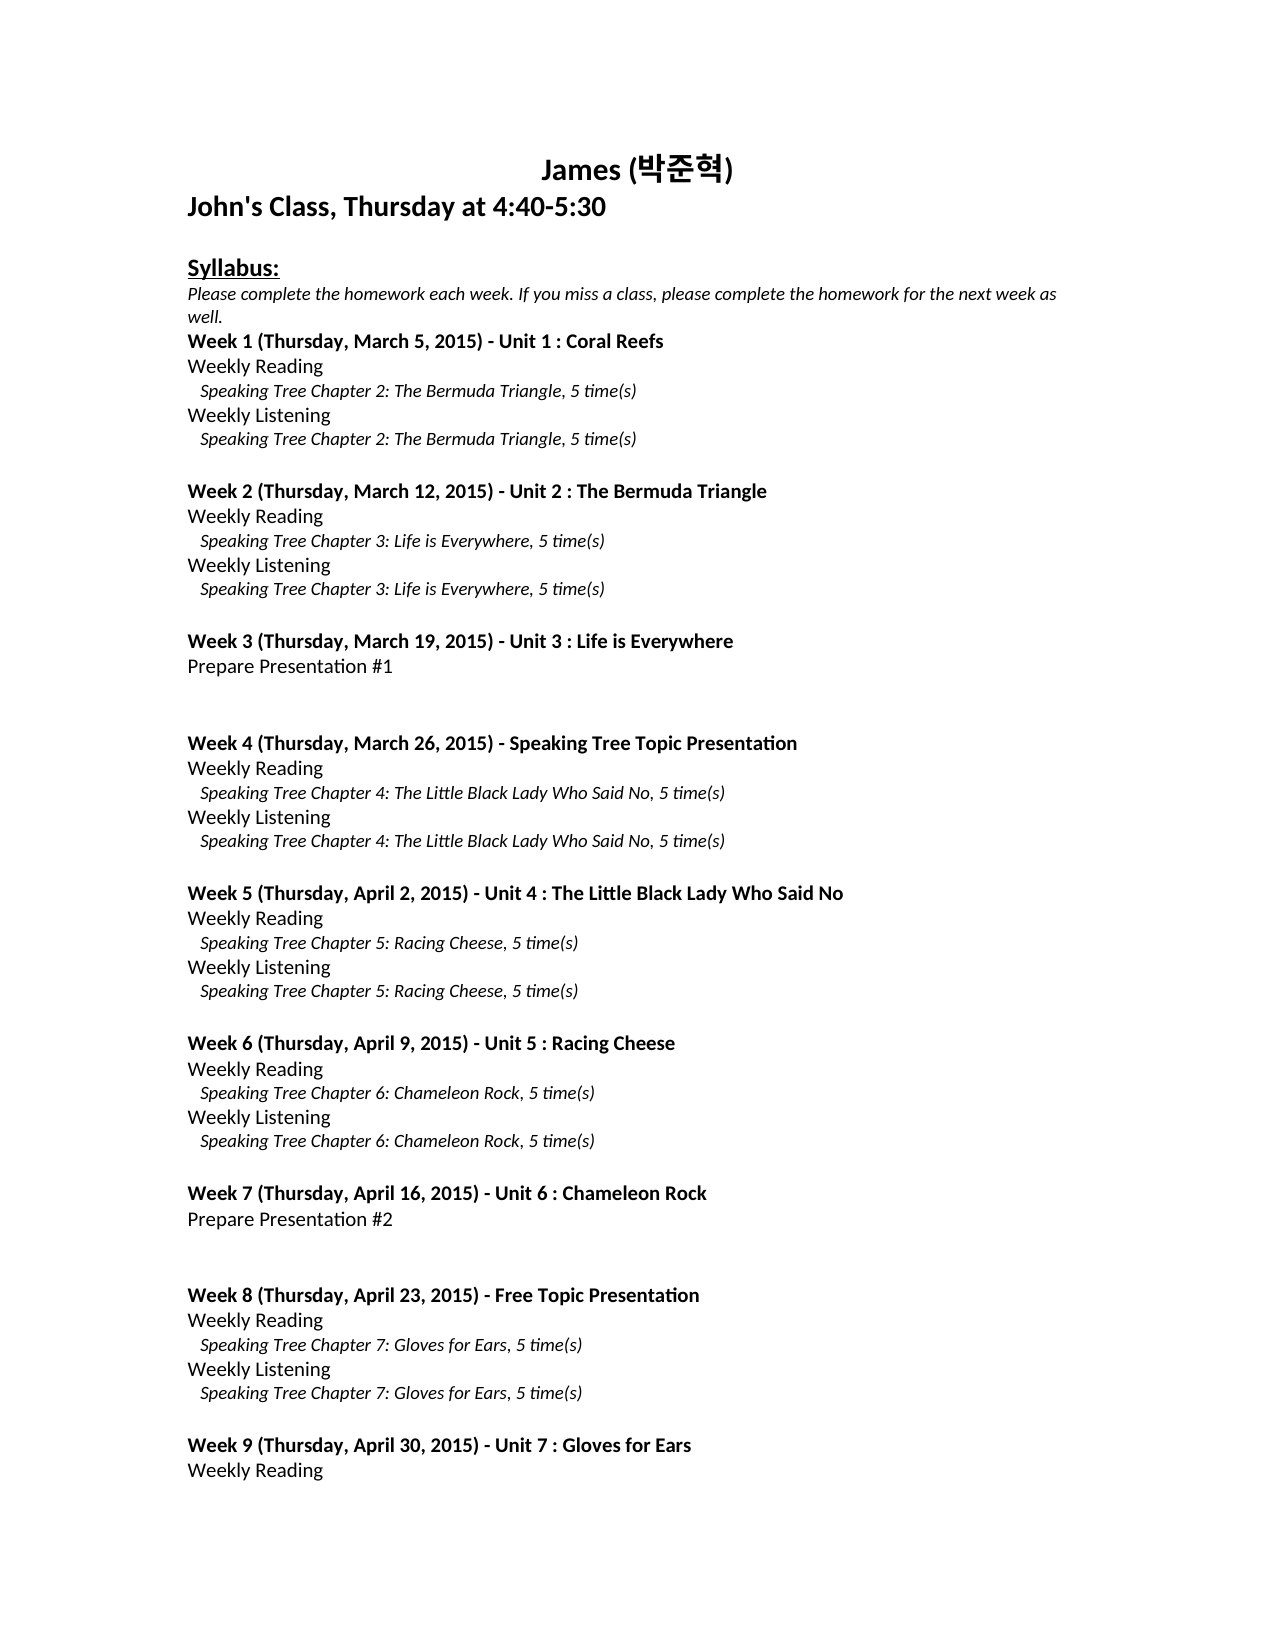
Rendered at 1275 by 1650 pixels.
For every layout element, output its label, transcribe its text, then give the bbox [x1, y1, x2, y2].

text Syllabus: Please complete the homework each week. If you miss a class, please complete the homework for the next week as well. Week 1 (Thursday, March 5, 2015) - Unit 1 : Coral Reefs Weekly Reading Speaking Tree Chapter 2: The Bermuda Triangle, 5 time(s) Weekly Listening Speaking Tree Chapter 2: The Bermuda Triangle, 5 time(s) Week 2 (Thursday, March 12, 2015) - Unit 2 : The Bermuda Triangle Weekly Reading Speaking Tree Chapter 3: Life is Everywhere, 5 time(s) Weekly Listening Speaking Tree Chapter 3: Life is Everywhere, 5 time(s) Week 3 (Thursday, March 19, 2015) - Unit 3 : Life is Everywhere Prepare Presentation #1 Week 4 (Thursday, March 26, 2015) - Speaking Tree Topic Presentation Weekly Reading Speaking Tree Chapter 4: The Little Black Lady Who Said No, 5 time(s) Weekly Listening Speaking Tree Chapter 4: The Little Black Lady Who Said No, 5 time(s) Week 5 (Thursday, April 2, 2015) - Unit 4 : The Little Black Lady Who Said No Weekly Reading Speaking Tree Chapter 5: Racing Cheese, 5 time(s) Weekly Listening Speaking Tree Chapter 5: Racing Cheese, 5 time(s) Week 6 (Thursday, April 9, 2015) - Unit 5 : Racing Cheese Weekly Reading Speaking Tree Chapter 6: Chameleon Rock, 5 time(s) Weekly Listening Speaking Tree Chapter 6: Chameleon Rock, 5 time(s) Week 7 (Thursday, April 16, 2015) - Unit 6 : Chameleon Rock Prepare Presentation #2 Week 8 (Thursday, April 23, 2015) - Free Topic Presentation Weekly Reading Speaking Tree Chapter 7: Gloves for Ears, 5 time(s) Weekly Listening Speaking Tree Chapter 7: Gloves for Ears, 5 time(s) Week 9 (Thursday, April 30, 2015) - Unit 7 : Gloves for Ears Weekly Reading [187, 252, 1087, 1483]
text John's Class, Thursday at 4:40-5:30 [187, 188, 1087, 252]
text James (박준혁) [187, 150, 1087, 188]
